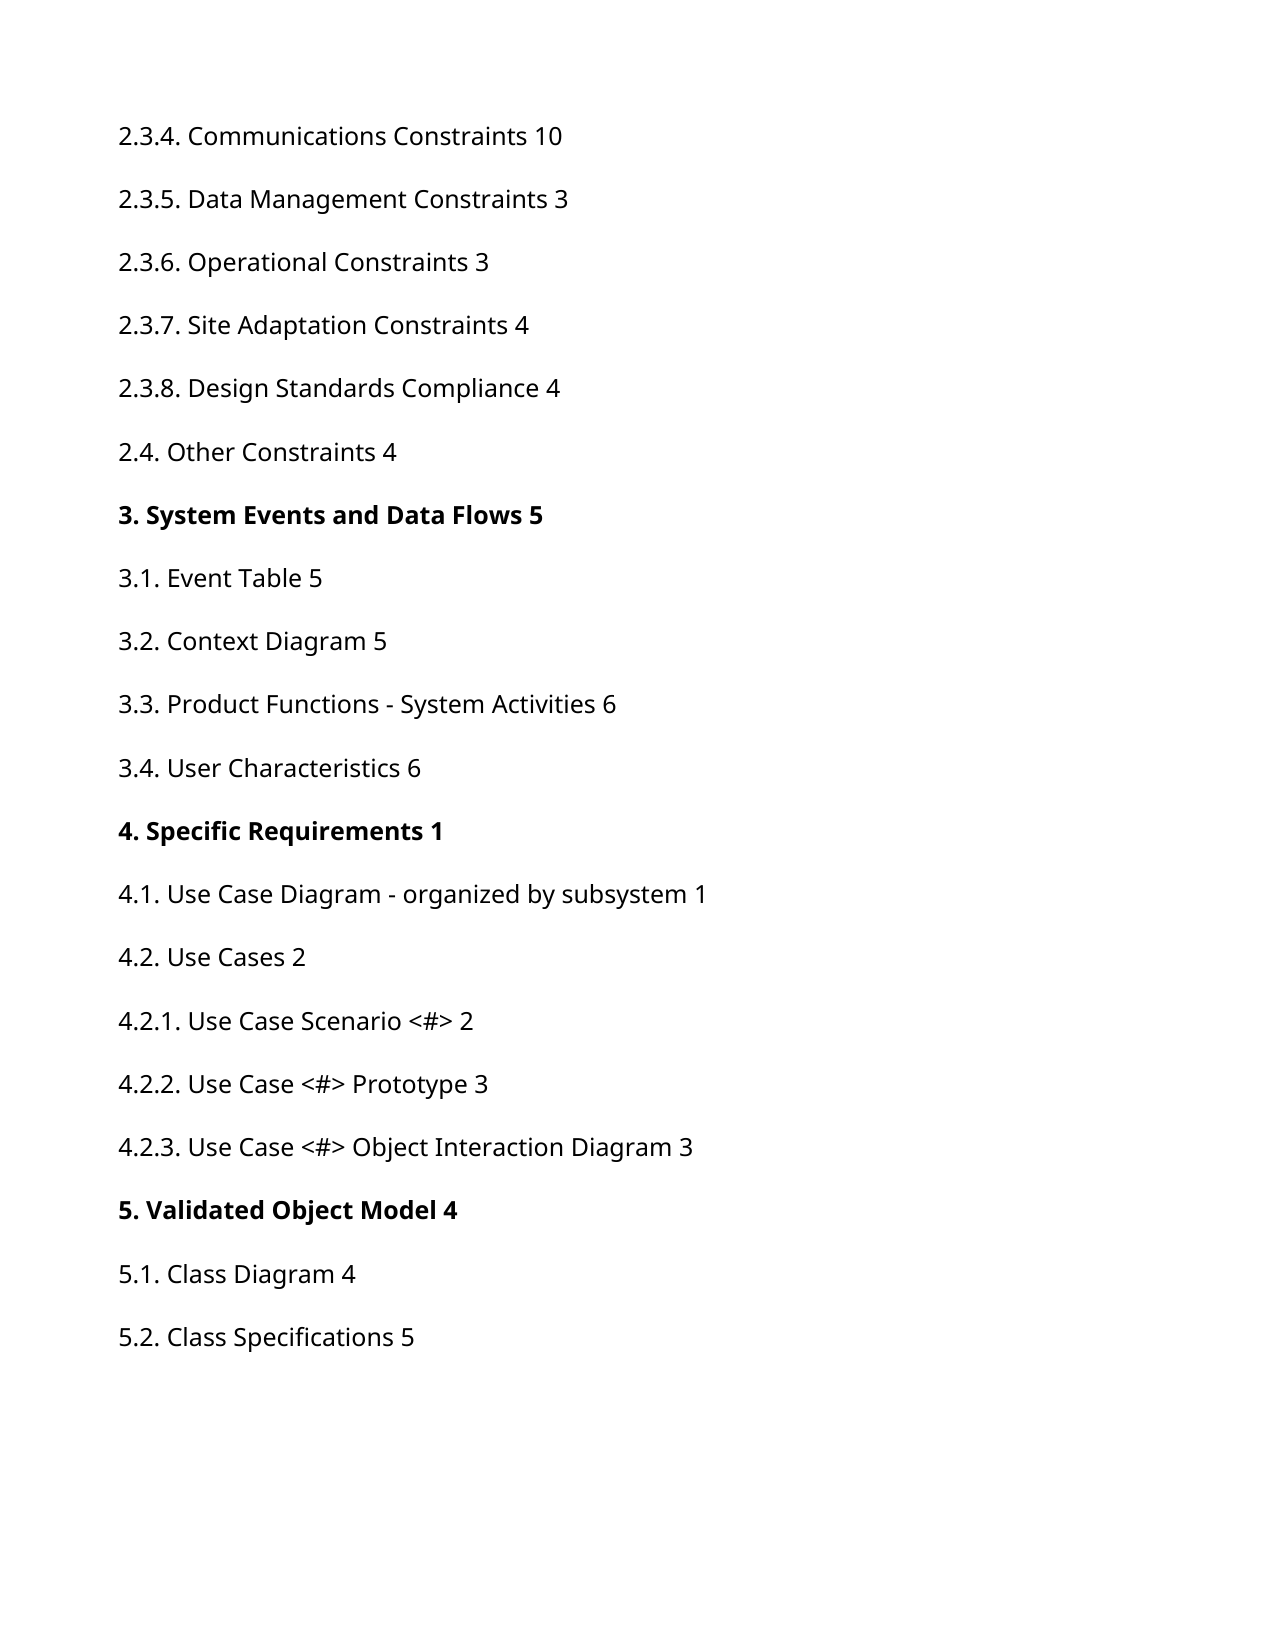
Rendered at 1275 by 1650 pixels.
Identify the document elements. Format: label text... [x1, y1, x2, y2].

text 2.4. Other Constraints 4 [403, 434, 1157, 468]
text 2.3.7. Site Adaptation Constraints 4 [536, 308, 1157, 342]
text 2.3.4. Communications Constraints 10 [563, 118, 1157, 152]
text 5. Validated Object Model 4 [464, 1193, 1157, 1227]
text 4.2. Use Cases 2 [313, 940, 1157, 974]
text 3. System Events and Data Flows 5 [118, 497, 1157, 532]
text 5.1. Class Diagram 4 [362, 1256, 1157, 1290]
text 3.3. Product Functions - System Activities 6 [623, 687, 1157, 721]
text 2.3.8. Design Standards Compliance 4 [567, 371, 1157, 405]
text 2.3.6. Operational Constraints 3 [118, 244, 1157, 279]
text 4. Specific Requirements 1 [451, 814, 1157, 848]
text 5.2. Class Specifications 5 [118, 1319, 1157, 1353]
text 4.2.3. Use Case <#> Object Interaction Diagram 3 [700, 1130, 1157, 1164]
text 4.2.2. Use Case <#> Prototype 3 [495, 1067, 1157, 1101]
text 2.3.5. Data Management Constraints 3 [576, 181, 1157, 215]
text 4.2.1. Use Case Scenario <#> 2 [481, 1003, 1157, 1037]
text 3.1. Event Table 5 [329, 561, 1157, 595]
text 3.2. Context Diagram 5 [394, 624, 1157, 658]
text 3.4. User Characteristics 6 [428, 750, 1157, 784]
text 4.1. Use Case Diagram - organized by subsystem 1 [715, 877, 1157, 911]
